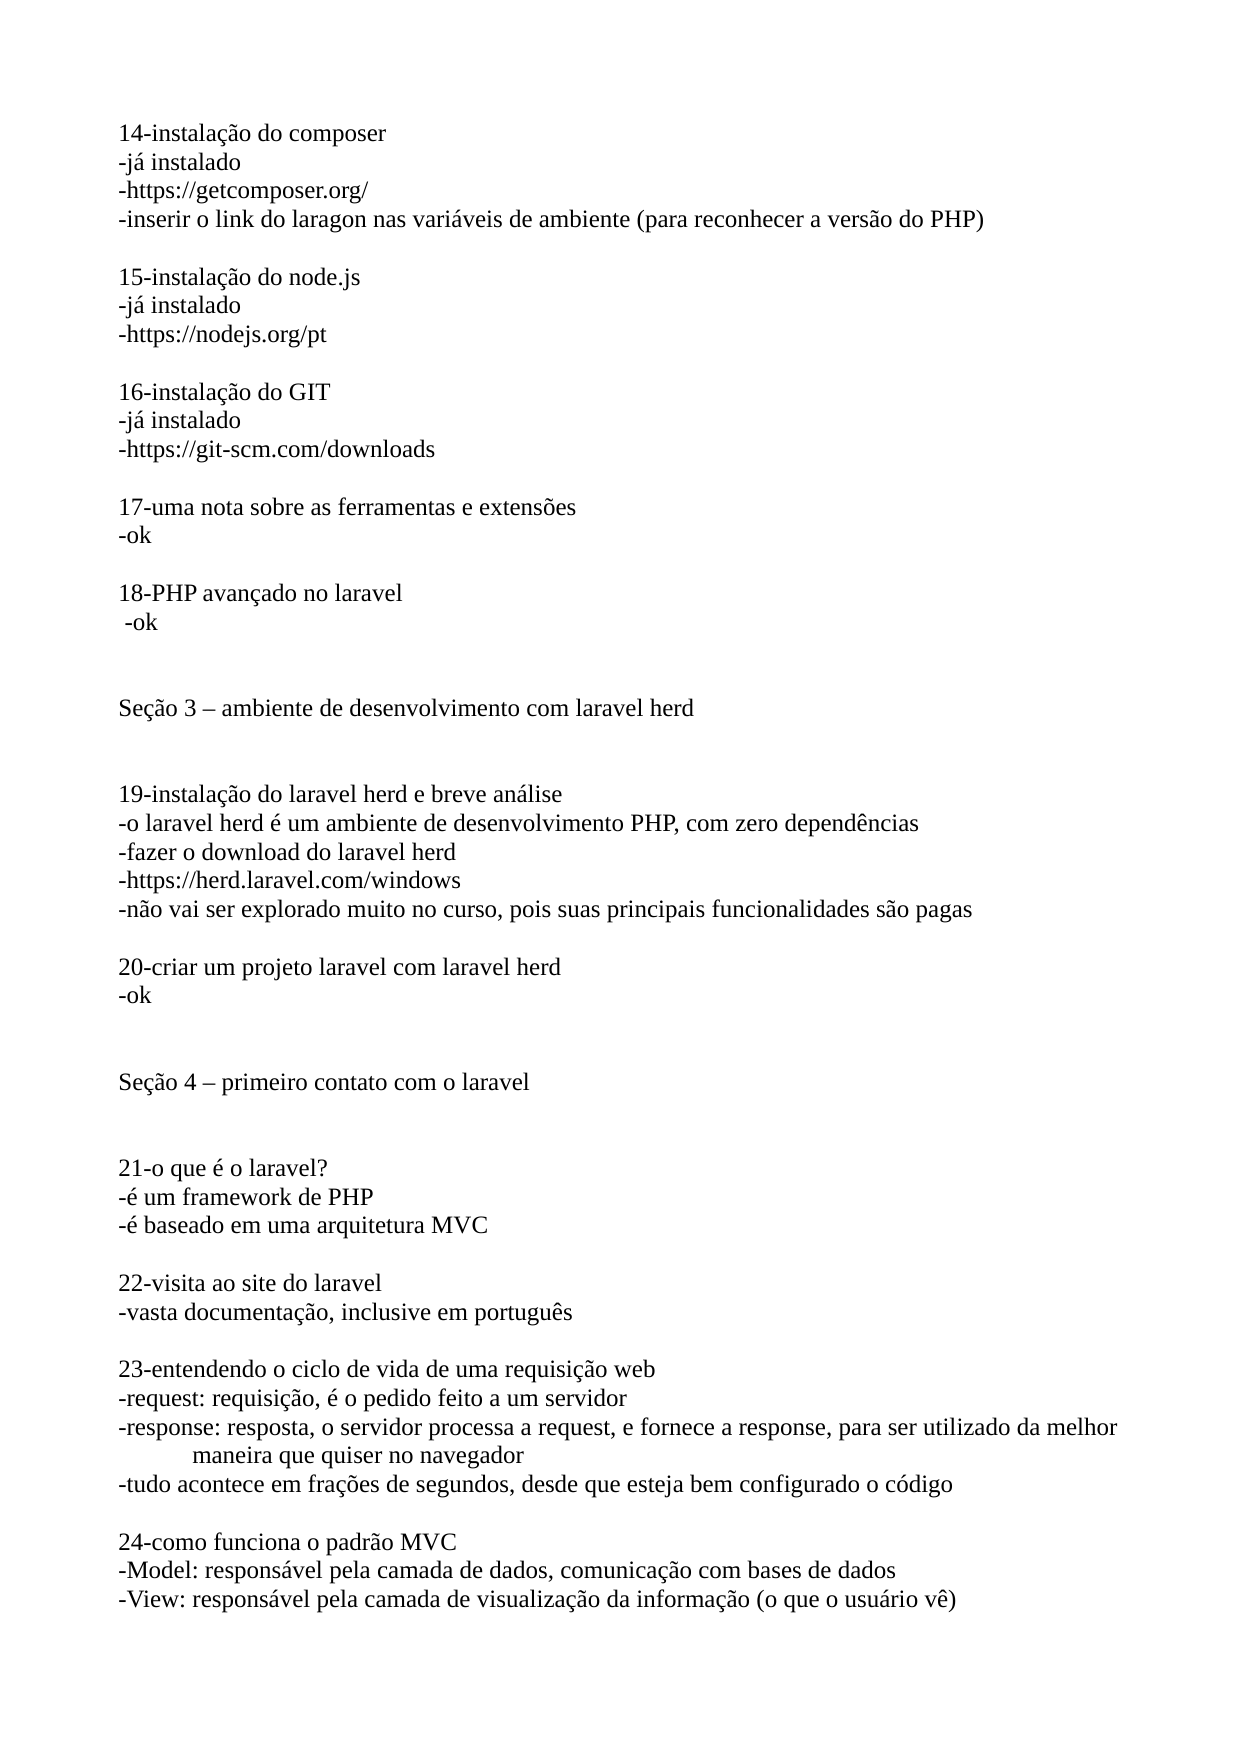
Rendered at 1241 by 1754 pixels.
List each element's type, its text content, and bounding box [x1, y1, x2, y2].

text -é um framework de PHP [118, 1182, 1122, 1211]
text -Model: responsável pela camada de dados, comunicação com bases de dados [118, 1556, 1122, 1584]
text 16-instalação do GIT [118, 377, 1122, 406]
text 23-entendendo o ciclo de vida de uma requisição web [118, 1354, 1122, 1383]
text -ok [118, 981, 1122, 1009]
text -já instalado [118, 291, 1122, 319]
text -fazer o download do laravel herd [118, 837, 1122, 866]
text -https://getcomposer.org/ [118, 176, 1122, 204]
text -View: responsável pela camada de visualização da informação (o que o usuário vê) [118, 1584, 1122, 1613]
text -tudo acontece em frações de segundos, desde que esteja bem configurado o código [118, 1469, 1122, 1498]
text -https://nodejs.org/pt [118, 319, 1122, 348]
text 14-instalação do composer [118, 118, 1122, 147]
text 20-criar um projeto laravel com laravel herd [118, 952, 1122, 981]
text -já instalado [118, 147, 1122, 176]
text -o laravel herd é um ambiente de desenvolvimento PHP, com zero dependências [118, 808, 1122, 837]
text -já instalado [118, 406, 1122, 434]
text -https://git-scm.com/downloads [118, 434, 1122, 463]
text 19-instalação do laravel herd e breve análise [118, 779, 1122, 808]
text -ok [118, 521, 1122, 549]
text Seção 3 – ambiente de desenvolvimento com laravel herd [118, 693, 1122, 722]
text -inserir o link do laragon nas variáveis de ambiente (para reconhecer a versão do PHP) [118, 204, 1122, 233]
text 15-instalação do node.js [118, 262, 1122, 291]
text -request: requisição, é o pedido feito a um servidor [118, 1383, 1122, 1412]
text 21-o que é o laravel? [118, 1153, 1122, 1182]
text 18-PHP avançado no laravel [118, 578, 1122, 607]
text -ok [118, 607, 1122, 636]
text -é baseado em uma arquitetura MVC [118, 1211, 1122, 1239]
text Seção 4 – primeiro contato com o laravel [118, 1067, 1122, 1096]
text 24-como funciona o padrão MVC [118, 1527, 1122, 1556]
text 22-visita ao site do laravel [118, 1268, 1122, 1297]
text -não vai ser explorado muito no curso, pois suas principais funcionalidades são pagas [118, 894, 1122, 923]
text -vasta documentação, inclusive em português [118, 1297, 1122, 1326]
text -https://herd.laravel.com/windows [118, 866, 1122, 894]
text 17-uma nota sobre as ferramentas e extensões [118, 492, 1122, 521]
text -response: resposta, o servidor processa a request, e fornece a response, para ser utilizado da melhor maneira que quiser no navegador [118, 1412, 1122, 1469]
